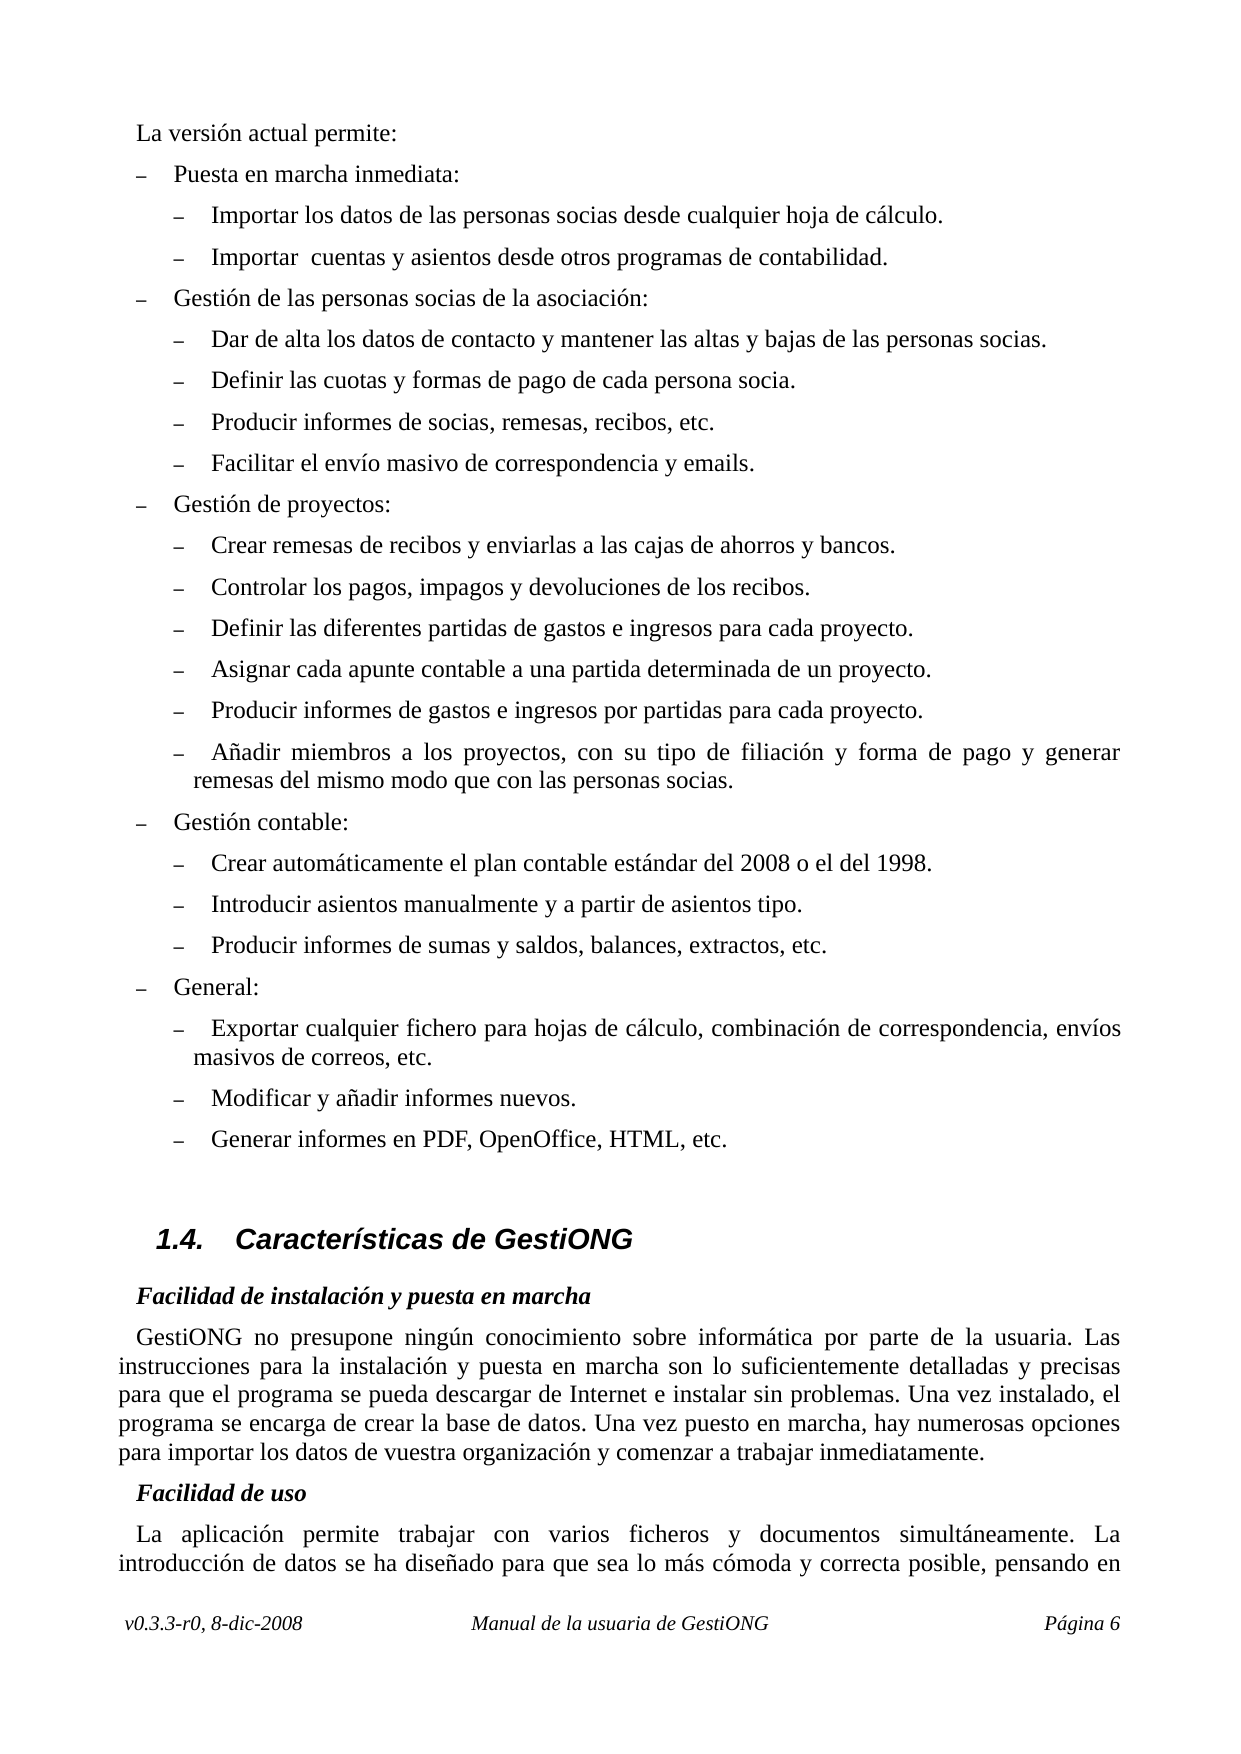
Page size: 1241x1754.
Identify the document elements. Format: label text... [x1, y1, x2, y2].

list Definir las cuotas y formas de pago de cada persona socia. [156, 366, 1122, 394]
list Facilitar el envío masivo de correspondencia y emails. [156, 448, 1122, 477]
list Producir informes de socias, remesas, recibos, etc. [156, 407, 1122, 436]
list Exportar cualquier fichero para hojas de cálculo, combinación de correspondencia, envíos masivos de correos, etc. [156, 1013, 1122, 1071]
text Facilidad de instalación y puesta en marcha [118, 1281, 1122, 1309]
list Gestión de las personas socias de la asociación: [118, 283, 1122, 312]
list Gestión contable: [118, 807, 1122, 836]
text Facilidad de uso [118, 1478, 1122, 1507]
list Dar de alta los datos de contacto y mantener las altas y bajas de las personas socias. [156, 324, 1122, 353]
text La aplicación permite trabajar con varios ficheros y documentos simultáneamente. La introducción de datos se ha diseñado para que sea lo más cómoda y correcta posible, pensando en [118, 1519, 1122, 1577]
list Introducir asientos manualmente y a partir de asientos tipo. [156, 889, 1122, 918]
list Controlar los pagos, impagos y devoluciones de los recibos. [156, 572, 1122, 601]
list General: [118, 972, 1122, 1001]
list Importar los datos de las personas socias desde cualquier hoja de cálculo. [156, 201, 1122, 229]
list Producir informes de gastos e ingresos por partidas para cada proyecto. [156, 696, 1122, 724]
list Crear automáticamente el plan contable estándar del 2008 o el del 1998. [156, 848, 1122, 877]
list Añadir miembros a los proyectos, con su tipo de filiación y forma de pago y generar remesas del mismo modo que con las personas socias. [156, 737, 1122, 794]
list Generar informes en PDF, OpenOffice, HTML, etc. [156, 1124, 1122, 1153]
subtitle Características de GestiONG [118, 1222, 1122, 1256]
list Puesta en marcha inmediata: [118, 159, 1122, 188]
list Crear remesas de recibos y enviarlas a las cajas de ahorros y bancos. [156, 531, 1122, 559]
list Importar cuentas y asientos desde otros programas de contabilidad. [156, 242, 1122, 271]
list Modificar y añadir informes nuevos. [156, 1083, 1122, 1112]
list Asignar cada apunte contable a una partida determinada de un proyecto. [156, 654, 1122, 683]
list Definir las diferentes partidas de gastos e ingresos para cada proyecto. [156, 613, 1122, 642]
text La versión actual permite: [118, 118, 1122, 147]
list Gestión de proyectos: [118, 489, 1122, 518]
list Producir informes de sumas y saldos, balances, extractos, etc. [156, 931, 1122, 959]
text GestiONG no presupone ningún conocimiento sobre informática por parte de la usuaria. Las instrucciones para la instalación y puesta en marcha son lo suficientemente detalladas y precisas para que el programa se pueda descargar de Internet e instalar sin problemas. Una vez instalado, el programa se encarga de crear la base de datos. Una vez puesto en marcha, hay numerosas opciones para importar los datos de vuestra organización y comenzar a trabajar inmediatamente. [118, 1322, 1122, 1466]
